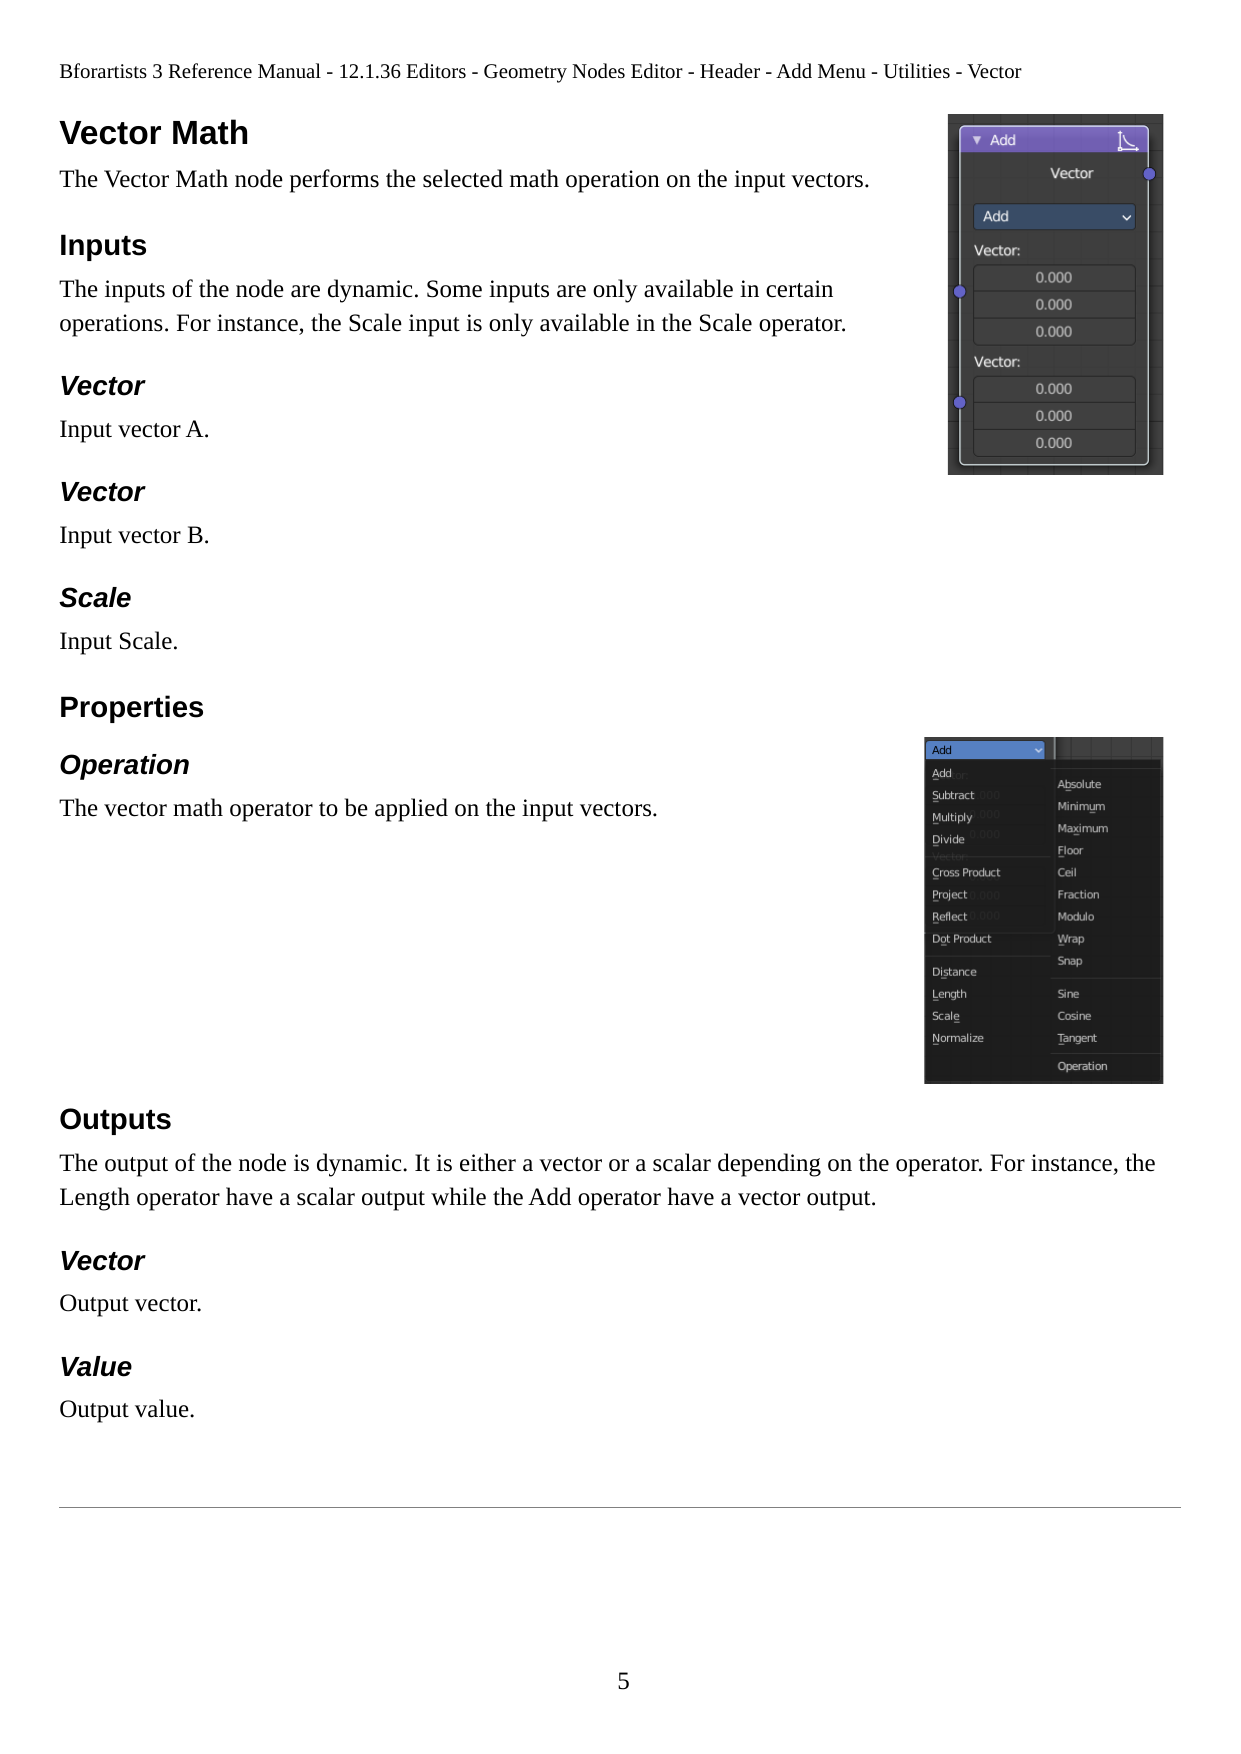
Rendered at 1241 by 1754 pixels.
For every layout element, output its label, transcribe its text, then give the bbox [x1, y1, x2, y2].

subtitle Vector [59, 370, 947, 402]
text Output value. [59, 1394, 1181, 1423]
subtitle [1164, 748, 1181, 780]
picture [947, 114, 1164, 475]
subtitle Vector [59, 476, 1181, 507]
text Output vector. [59, 1288, 1181, 1317]
text Input vector B. [59, 520, 1181, 549]
picture [924, 737, 1164, 1084]
text The Vector Math node performs the selected math operation on the input vectors. [59, 164, 947, 192]
subtitle Outputs [59, 1102, 1181, 1135]
text The output of the node is dynamic. It is either a vector or a scalar depending on the operator. For instance, the Length operator have a scalar output while the Add operator have a vector output. [59, 1148, 1181, 1211]
subtitle Properties [59, 689, 1181, 723]
text [1164, 414, 1181, 443]
text The inputs of the node are dynamic. Some inputs are only available in certain operations. For instance, the Scale input is only available in the Scale operator. [59, 274, 947, 337]
subtitle Scale [59, 582, 1181, 613]
subtitle [1164, 227, 1181, 261]
text The vector math operator to be applied on the input vectors. [59, 793, 924, 821]
text Input vector A. [59, 414, 947, 443]
subtitle [1164, 370, 1181, 402]
subtitle Vector [59, 1244, 1181, 1276]
subtitle Inputs [59, 227, 947, 261]
text Input Scale. [59, 626, 1181, 655]
subtitle Vector Math [59, 113, 1181, 151]
subtitle Value [59, 1350, 1181, 1382]
subtitle Operation [59, 748, 924, 780]
